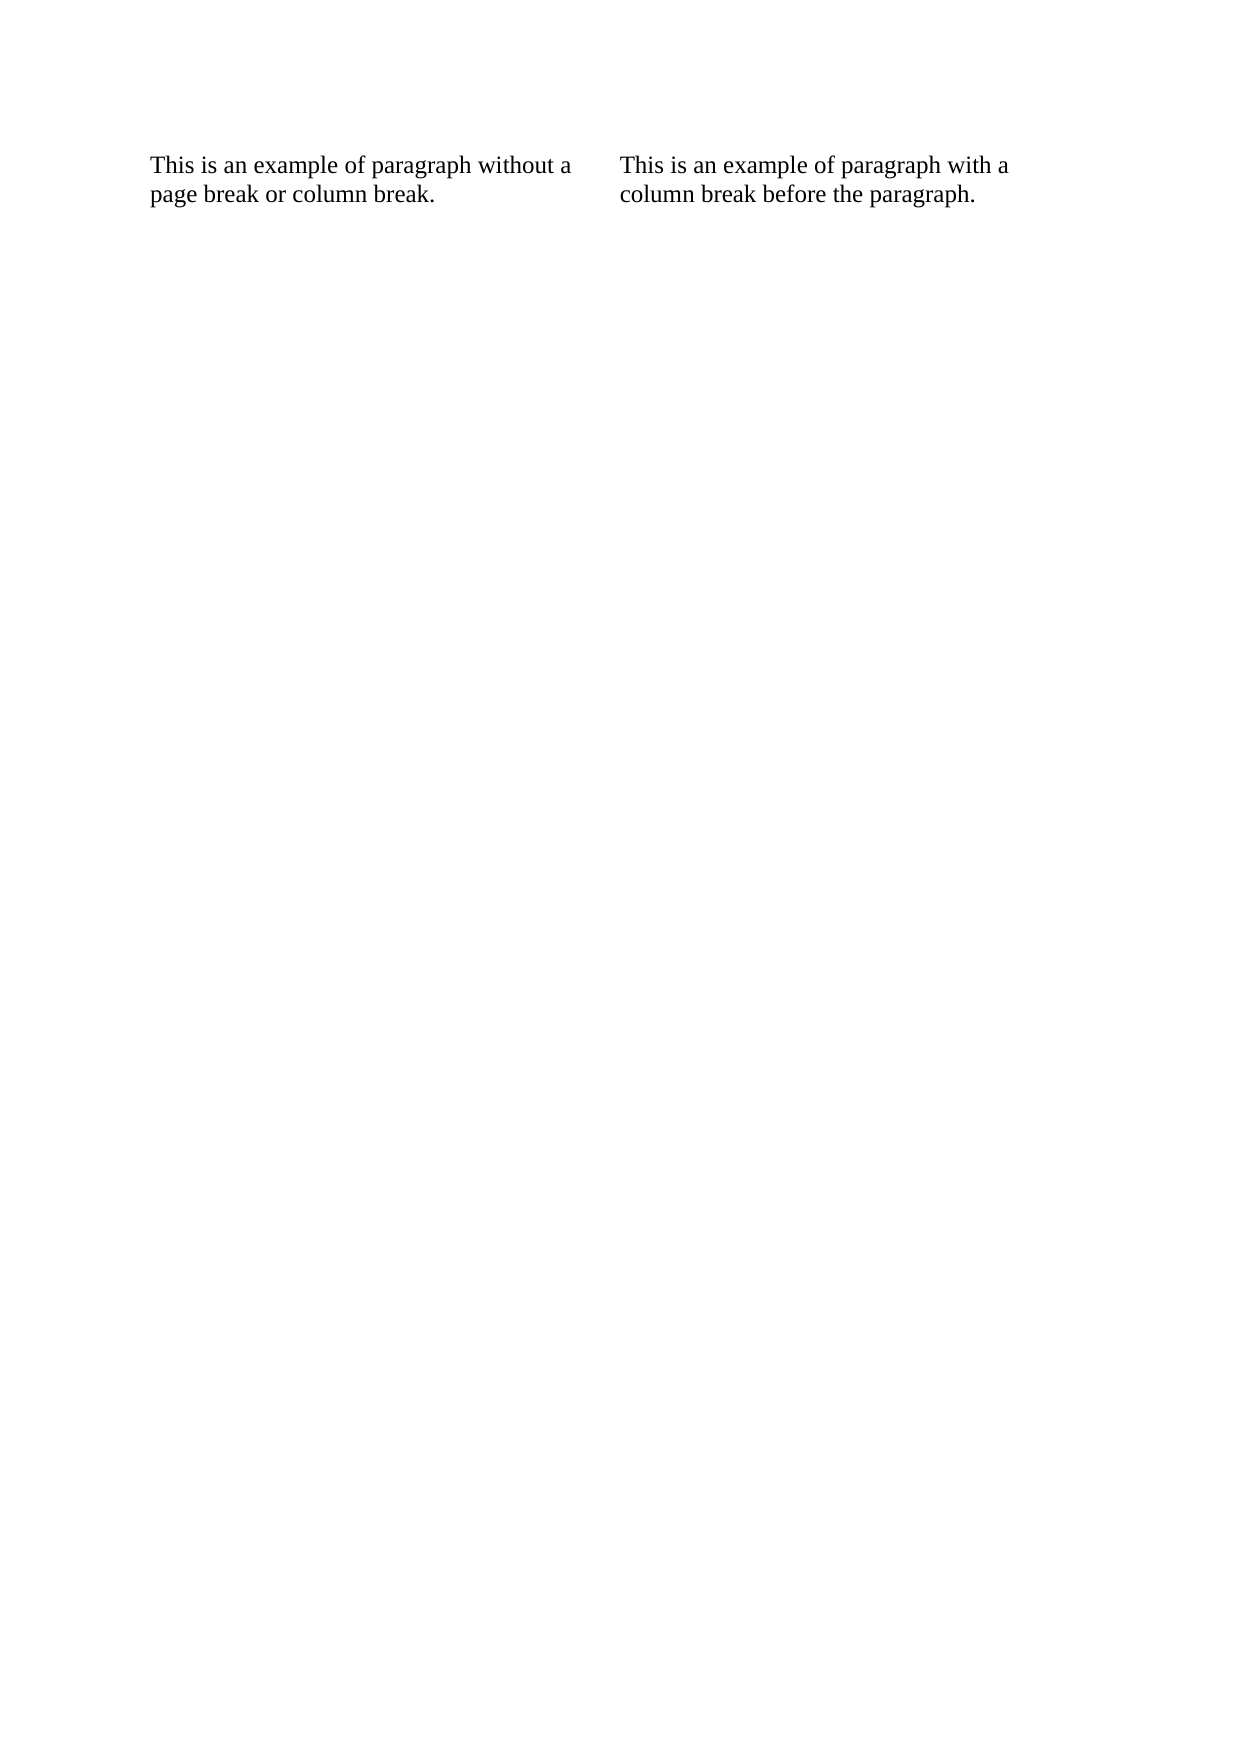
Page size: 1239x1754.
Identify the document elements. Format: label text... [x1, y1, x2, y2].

text This is an example of paragraph without a page break or column break. [150, 150, 619, 207]
text This is an example of paragraph with a column break before the paragraph. [619, 150, 1089, 207]
